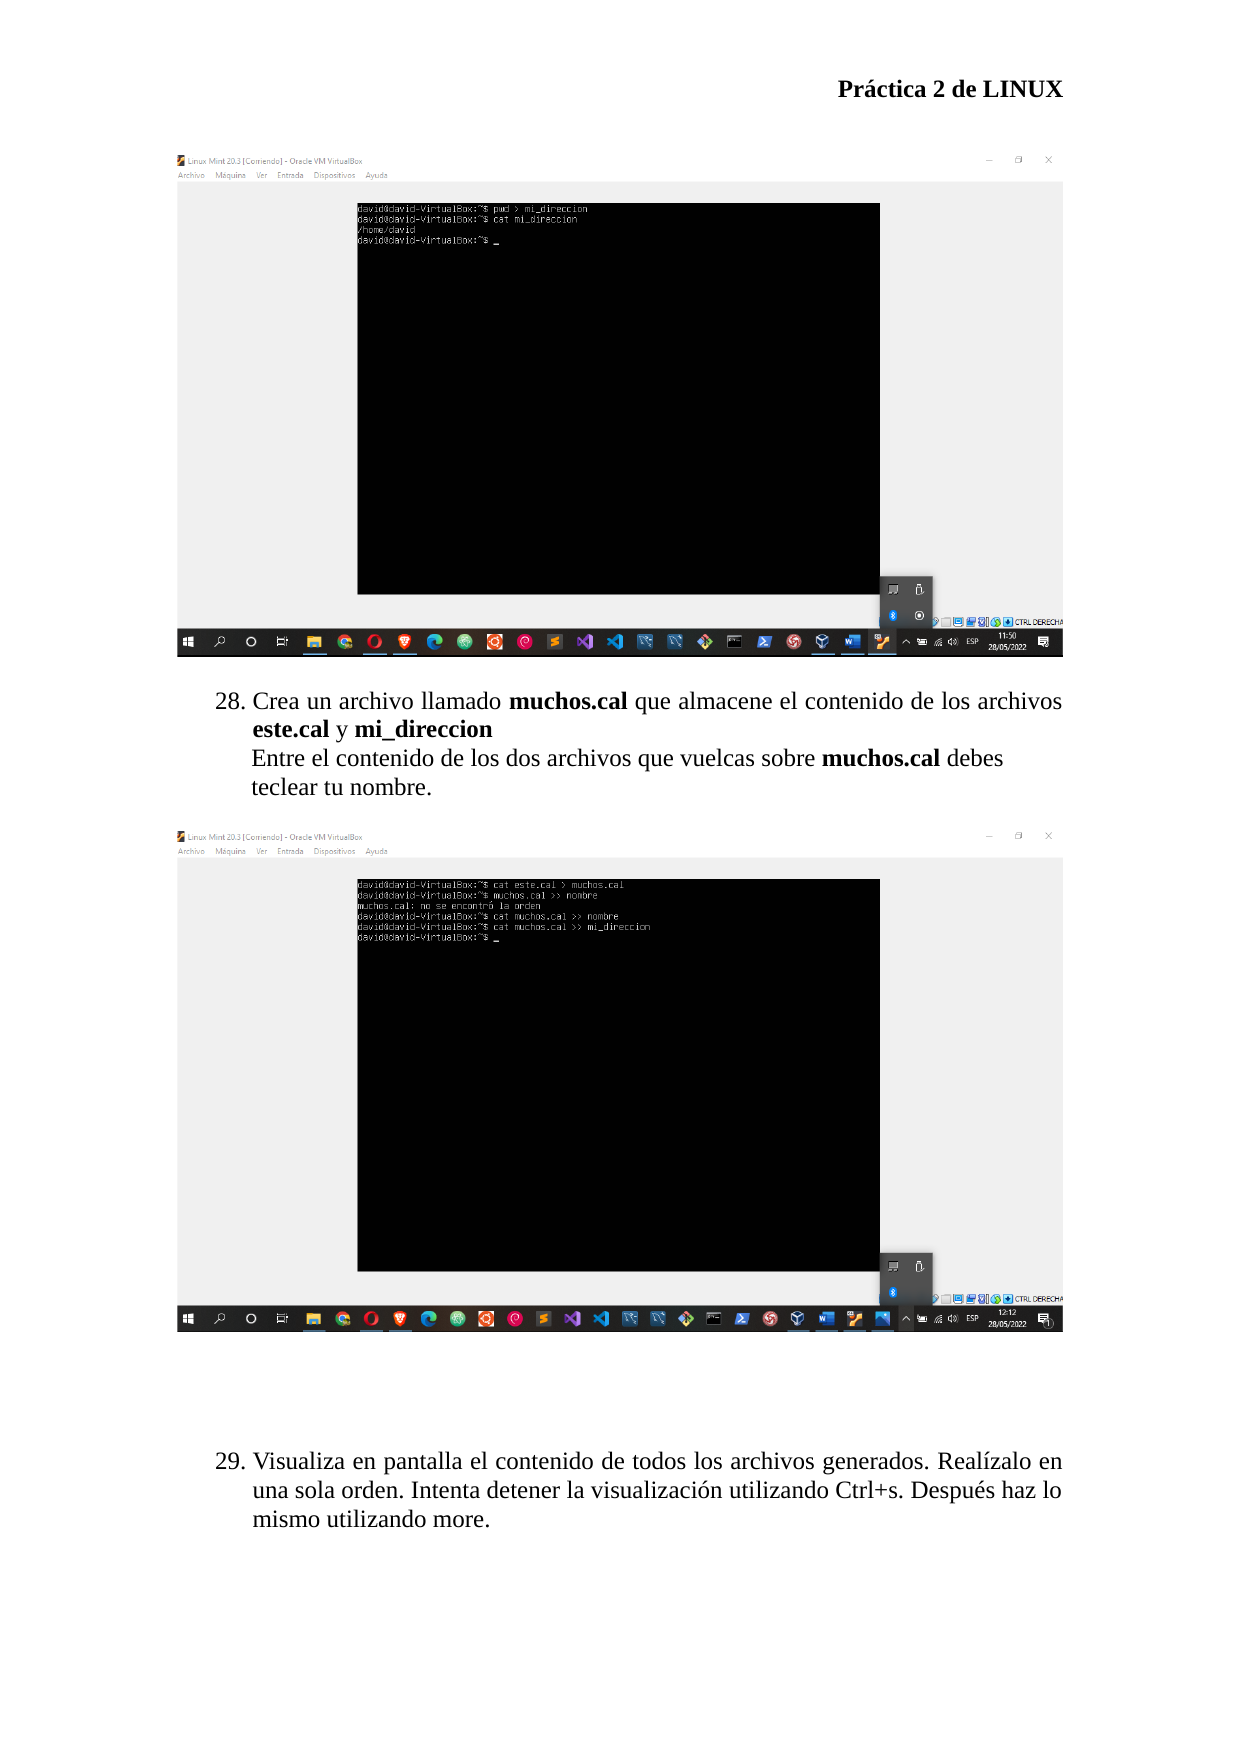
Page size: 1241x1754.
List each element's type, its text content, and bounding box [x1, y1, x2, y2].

list Visualiza en pantalla el contenido de todos los archivos generados. Realízalo en una sola orden. Intenta detener la visualización utilizando Ctrl+s. Después haz lo mismo utilizando more. [215, 1446, 1063, 1532]
list Crea un archivo llamado muchos.cal que almacene el contenido de los archivos este.cal y mi_direccion [215, 686, 1063, 743]
text Entre el contenido de los dos archivos que vuelcas sobre muchos.cal debes teclear tu nombre. [251, 743, 1063, 801]
